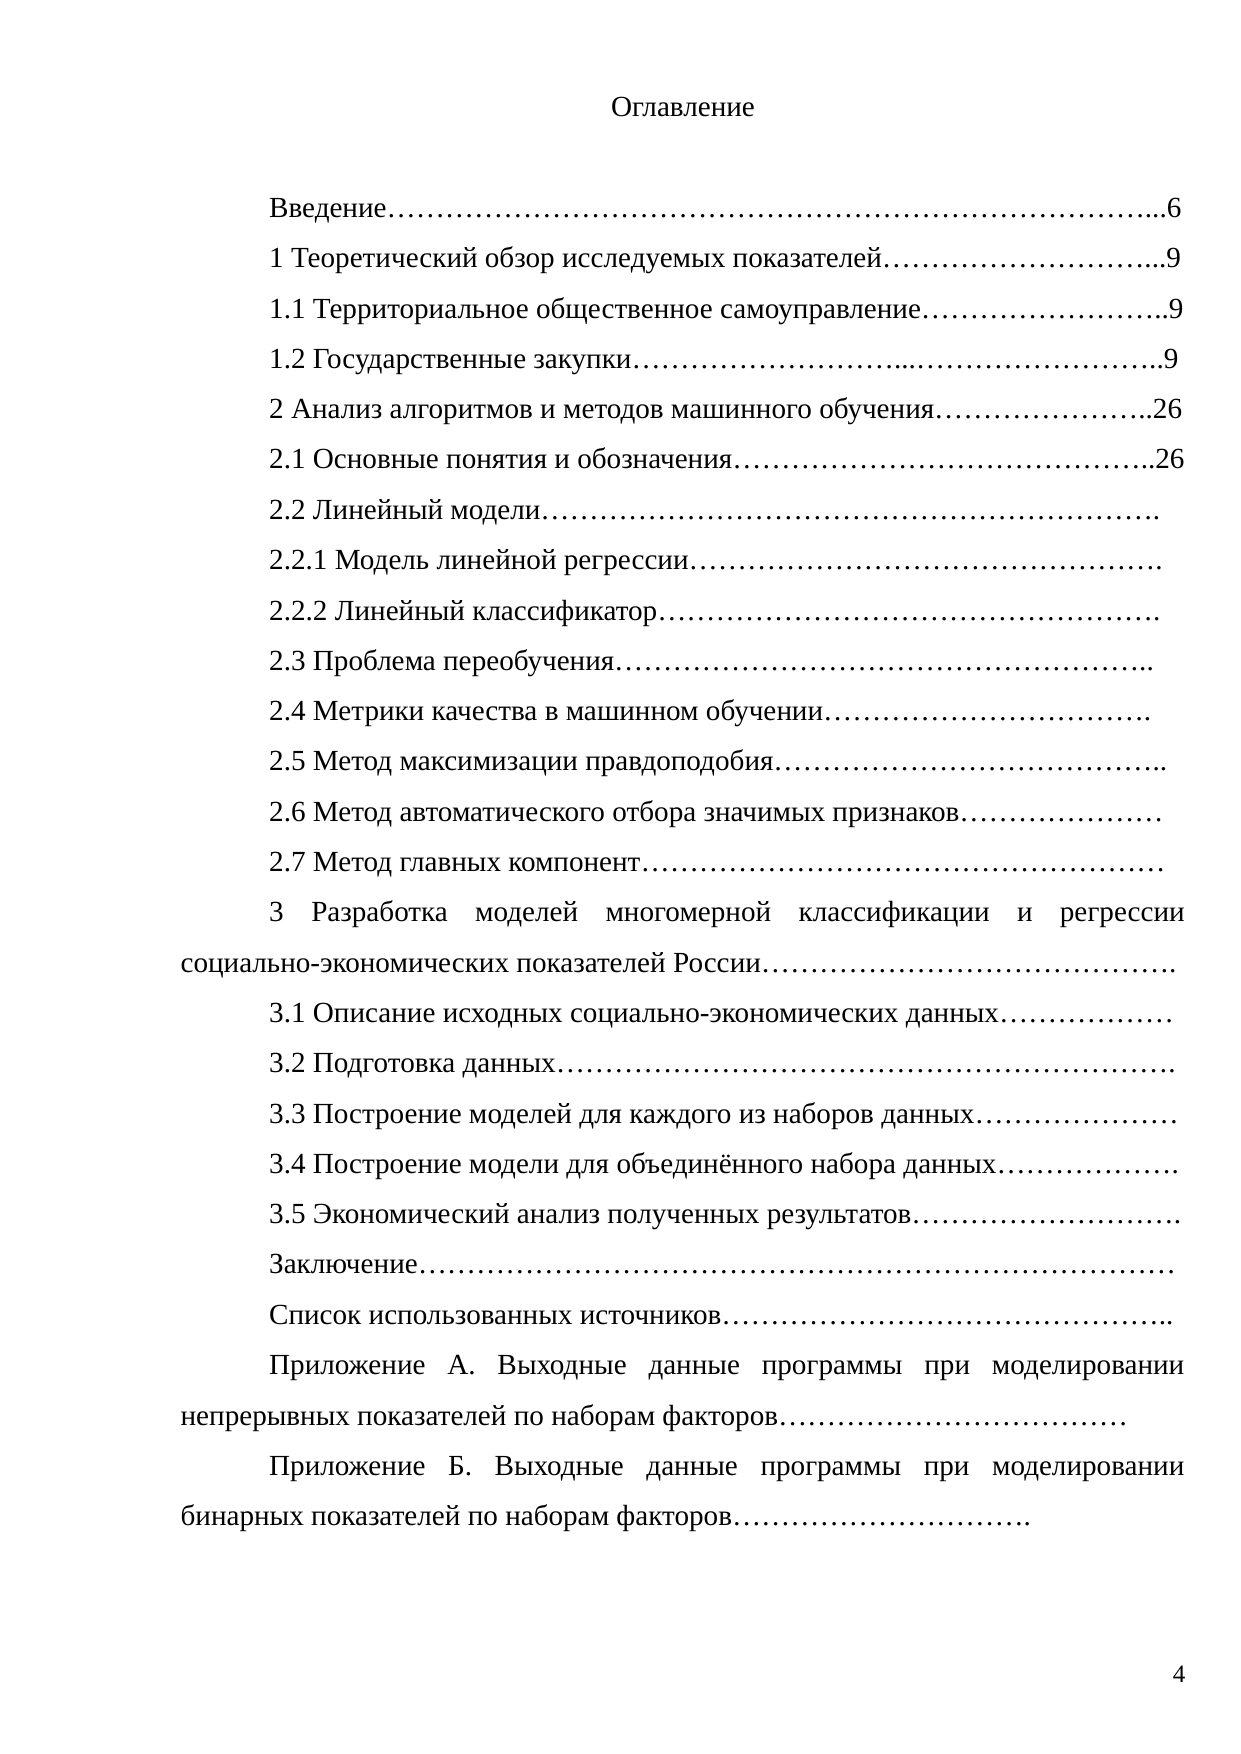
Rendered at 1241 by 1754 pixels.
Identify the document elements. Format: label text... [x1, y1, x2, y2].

text 1.1 Территориальное общественное самоуправление……………………..9 [180, 291, 1185, 324]
text Приложение Б. Выходные данные программы при моделировании бинарных показателей по наборам факторов…………………………. [180, 1448, 1185, 1532]
text 2.4 Метрики качества в машинном обучении……………………………. [180, 693, 1185, 727]
text 2.2.2 Линейный классификатор……………………………………………. [180, 593, 1185, 626]
text 3.4 Построение модели для объединённого набора данных………………. [180, 1146, 1185, 1179]
text 3.5 Экономический анализ полученных результатов………………………. [180, 1196, 1185, 1230]
text 2.5 Метод максимизации правдоподобия………………………………….. [180, 743, 1185, 777]
text 3.3 Построение моделей для каждого из наборов данных………………… [180, 1096, 1185, 1129]
text 2.6 Метод автоматического отбора значимых признаков………………… [180, 794, 1185, 827]
text 3.2 Подготовка данных………………………………………………………. [180, 1045, 1185, 1079]
text 2.3 Проблема переобучения……………………………………………….. [180, 643, 1185, 676]
text 2.1 Основные понятия и обозначения……………………………………..26 [180, 442, 1185, 475]
text 3 Разработка моделей многомерной классификации и регрессии социально-экономических показателей России……………………………………. [180, 894, 1185, 978]
text 3.1 Описание исходных социально-экономических данных……………… [180, 995, 1185, 1029]
text Введение……………………………………………………………………...6 [180, 190, 1185, 224]
text 2 Анализ алгоритмов и методов машинного обучения…………………..26 [180, 391, 1185, 425]
text 2.2.1 Модель линейной регрессии…………………………………………. [180, 542, 1185, 576]
text Список использованных источников……………………………………….. [180, 1297, 1185, 1331]
text Приложение А. Выходные данные программы при моделировании непрерывных показателей по наборам факторов……………………………… [180, 1347, 1185, 1431]
text 1.2 Государственные закупки………………………...……………………..9 [180, 341, 1185, 374]
text 2.2 Линейный модели………………………………………………………. [180, 492, 1185, 526]
text 1 Теоретический обзор исследуемых показателей………………………...9 [180, 240, 1185, 274]
text Оглавление [180, 89, 1185, 123]
text Заключение…………………………………………………………………… [180, 1247, 1185, 1280]
text 2.7 Метод главных компонент……………………………………………… [180, 844, 1185, 878]
